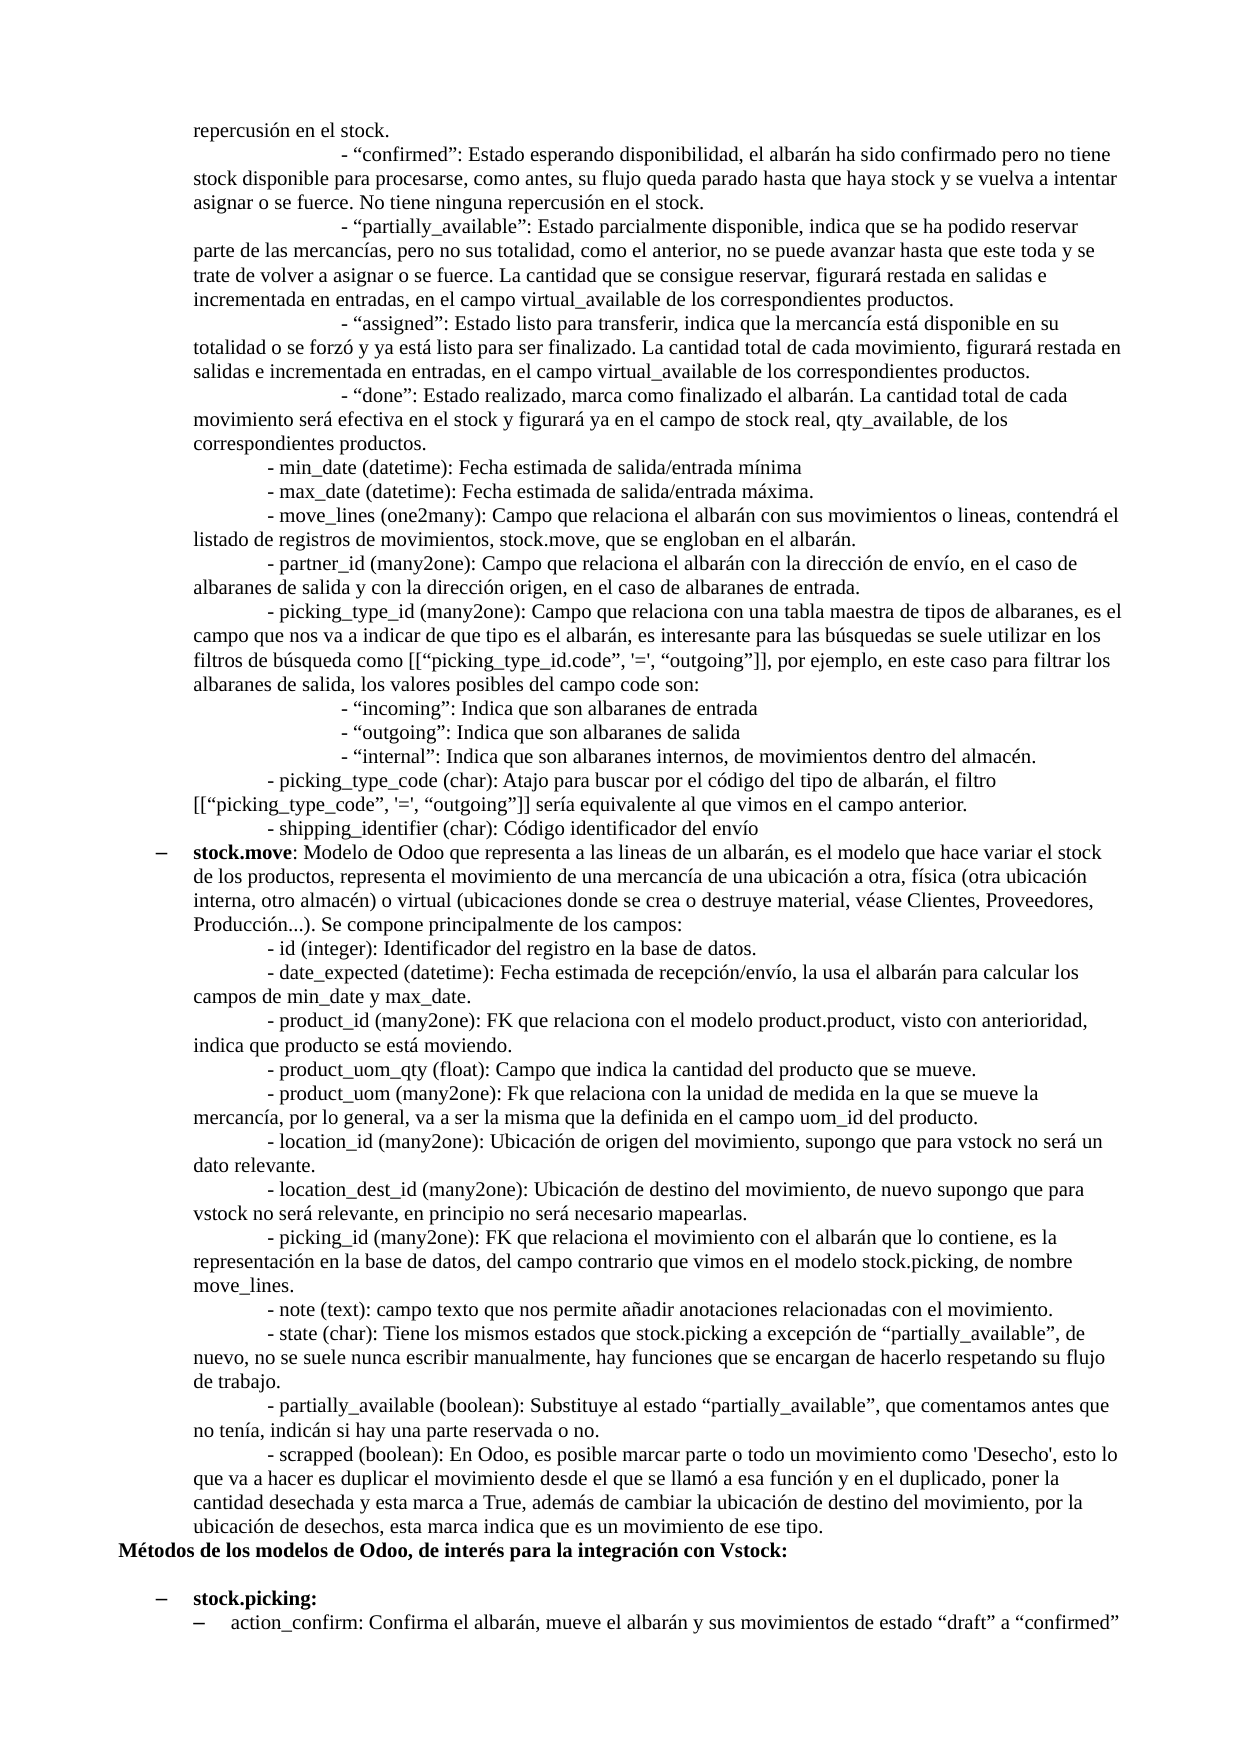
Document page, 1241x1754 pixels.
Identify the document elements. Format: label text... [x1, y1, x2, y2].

list action_confirm: Confirma el albarán, mueve el albarán y sus movimientos de estado “draft” a “confirmed” [193, 1610, 1122, 1634]
list stock.picking: [156, 1586, 1122, 1610]
list stock.move: Modelo de Odoo que representa a las lineas de un albarán, es el modelo que hace variar el stock de los productos, representa el movimiento de una mercancía de una ubicación a otra, física (otra ubicación interna, otro almacén) o virtual (ubicaciones donde se crea o destruye material, véase Clientes, Proveedores, Producción...). Se compone principalmente de los campos: - id (integer): Identificador del registro en la base de datos. - date_expected (datetime): Fecha estimada de recepción/envío, la usa el albarán para calcular los campos de min_date y max_date. - product_id (many2one): FK que relaciona con el modelo product.product, visto con anterioridad, indica que producto se está moviendo. - product_uom_qty (float): Campo que indica la cantidad del producto que se mueve. - product_uom (many2one): Fk que relaciona con la unidad de medida en la que se mueve la mercancía, por lo general, va a ser la misma que la definida en el campo uom_id del producto. - location_id (many2one): Ubicación de origen del movimiento, supongo que para vstock no será un dato relevante. - location_dest_id (many2one): Ubicación de destino del movimiento, de nuevo supongo que para vstock no será relevante, en principio no será necesario mapearlas. - picking_id (many2one): FK que relaciona el movimiento con el albarán que lo contiene, es la representación en la base de datos, del campo contrario que vimos en el modelo stock.picking, de nombre move_lines. - note (text): campo texto que nos permite añadir anotaciones relacionadas con el movimiento. - state (char): Tiene los mismos estados que stock.picking a excepción de “partially_available”, de nuevo, no se suele nunca escribir manualmente, hay funciones que se encargan de hacerlo respetando su flujo de trabajo. - partially_available (boolean): Substituye al estado “partially_available”, que comentamos antes que no tenía, indicán si hay una parte reservada o no. - scrapped (boolean): En Odoo, es posible marcar parte o todo un movimiento como 'Desecho', esto lo que va a hacer es duplicar el movimiento desde el que se llamó a esa función y en el duplicado, poner la cantidad desechada y esta marca a True, además de cambiar la ubicación de destino del movimiento, por la ubicación de desechos, esta marca indica que es un movimiento de ese tipo. [156, 840, 1122, 1538]
text Métodos de los modelos de Odoo, de interés para la integración con Vstock: [118, 1538, 1122, 1562]
list repercusión en el stock. - “confirmed”: Estado esperando disponibilidad, el albarán ha sido confirmado pero no tiene stock disponible para procesarse, como antes, su flujo queda parado hasta que haya stock y se vuelva a intentar asignar o se fuerce. No tiene ninguna repercusión en el stock. - “partially_available”: Estado parcialmente disponible, indica que se ha podido reservar parte de las mercancías, pero no sus totalidad, como el anterior, no se puede avanzar hasta que este toda y se trate de volver a asignar o se fuerce. La cantidad que se consigue reservar, figurará restada en salidas e incrementada en entradas, en el campo virtual_available de los correspondientes productos. - “assigned”: Estado listo para transferir, indica que la mercancía está disponible en su totalidad o se forzó y ya está listo para ser finalizado. La cantidad total de cada movimiento, figurará restada en salidas e incrementada en entradas, en el campo virtual_available de los correspondientes productos. - “done”: Estado realizado, marca como finalizado el albarán. La cantidad total de cada movimiento será efectiva en el stock y figurará ya en el campo de stock real, qty_available, de los correspondientes productos. - min_date (datetime): Fecha estimada de salida/entrada mínima - max_date (datetime): Fecha estimada de salida/entrada máxima. - move_lines (one2many): Campo que relaciona el albarán con sus movimientos o lineas, contendrá el listado de registros de movimientos, stock.move, que se engloban en el albarán. - partner_id (many2one): Campo que relaciona el albarán con la dirección de envío, en el caso de albaranes de salida y con la dirección origen, en el caso de albaranes de entrada. - picking_type_id (many2one): Campo que relaciona con una tabla maestra de tipos de albaranes, es el campo que nos va a indicar de que tipo es el albarán, es interesante para las búsquedas se suele utilizar en los filtros de búsqueda como [[“picking_type_id.code”, '=', “outgoing”]], por ejemplo, en este caso para filtrar los albaranes de salida, los valores posibles del campo code son: - “incoming”: Indica que son albaranes de entrada - “outgoing”: Indica que son albaranes de salida - “internal”: Indica que son albaranes internos, de movimientos dentro del almacén. - picking_type_code (char): Atajo para buscar por el código del tipo de albarán, el filtro [[“picking_type_code”, '=', “outgoing”]] sería equivalente al que vimos en el campo anterior. - shipping_identifier (char): Código identificador del envío [156, 118, 1122, 840]
